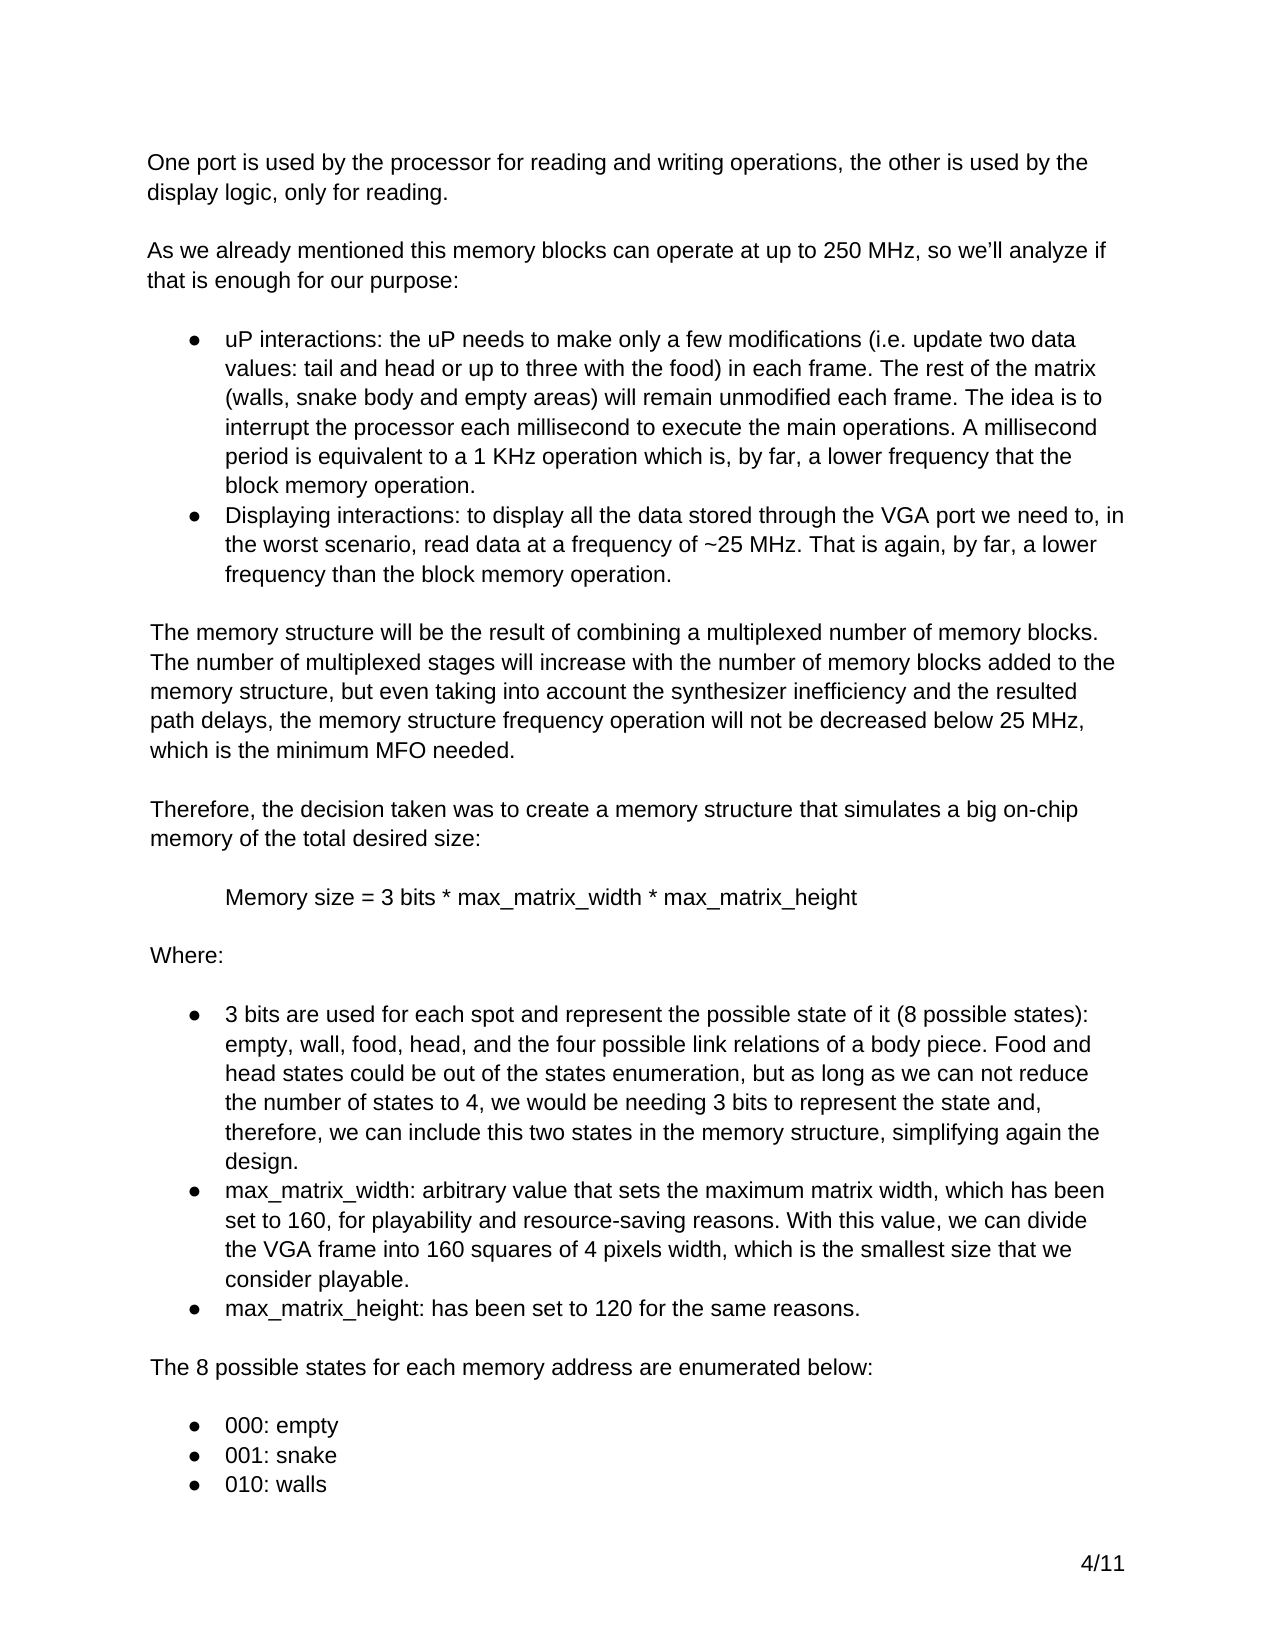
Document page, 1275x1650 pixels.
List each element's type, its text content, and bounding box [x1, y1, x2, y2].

list 000: empty [187, 1413, 1125, 1439]
list Displaying interactions: to display all the data stored through the VGA port we need to, in the worst scenario, read data at a frequency of ~25 MHz. That is again, by far, a lower frequency than the block memory operation. [187, 502, 1125, 587]
text Memory size = 3 bits * max_matrix_width * max_matrix_height [150, 884, 1125, 910]
list max_matrix_height: has been set to 120 for the same reasons. [187, 1296, 1125, 1321]
list max_matrix_width: arbitrary value that sets the maximum matrix width, which has been set to 160, for playability and resource-saving reasons. With this value, we can divide the VGA frame into 160 squares of 4 pixels width, which is the smallest size that we consider playable. [187, 1178, 1125, 1292]
list 010: walls [187, 1472, 1125, 1497]
text As we already mentioned this memory blocks can operate at up to 250 MHz, so we’ll analyze if that is enough for our purpose: [147, 238, 1125, 293]
text The memory structure will be the result of combining a multiplexed number of memory blocks. The number of multiplexed stages will increase with the number of memory blocks added to the memory structure, but even taking into account the synthesizer inefficiency and the resulted path delays, the memory structure frequency operation will not be decreased below 25 MHz, which is the minimum MFO needed. [150, 620, 1125, 763]
list 3 bits are used for each spot and represent the possible state of it (8 possible states): empty, wall, food, head, and the four possible link relations of a body piece. Food and head states could be out of the states enumeration, but as long as we can not reduce the number of states to 4, we would be needing 3 bits to represent the state and, therefore, we can include this two states in the memory structure, simplifying again the design. [187, 1002, 1125, 1174]
text The 8 possible states for each memory address are enumerated below: [150, 1354, 1125, 1380]
text Where: [150, 943, 1125, 969]
list uP interactions: the uP needs to make only a few modifications (i.e. update two data values: tail and head or up to three with the food) in each frame. The rest of the matrix (walls, snake body and empty areas) will remain unmodified each frame. The idea is to interrupt the processor each millisecond to execute the main operations. A millisecond period is equivalent to a 1 KHz operation which is, by far, a lower frequency that the block memory operation. [187, 326, 1125, 499]
text One port is used by the processor for reading and writing operations, the other is used by the display logic, only for reading. [147, 150, 1125, 205]
list 001: snake [187, 1442, 1125, 1468]
text Therefore, the decision taken was to create a memory structure that simulates a big on-chip memory of the total desired size: [150, 796, 1125, 851]
